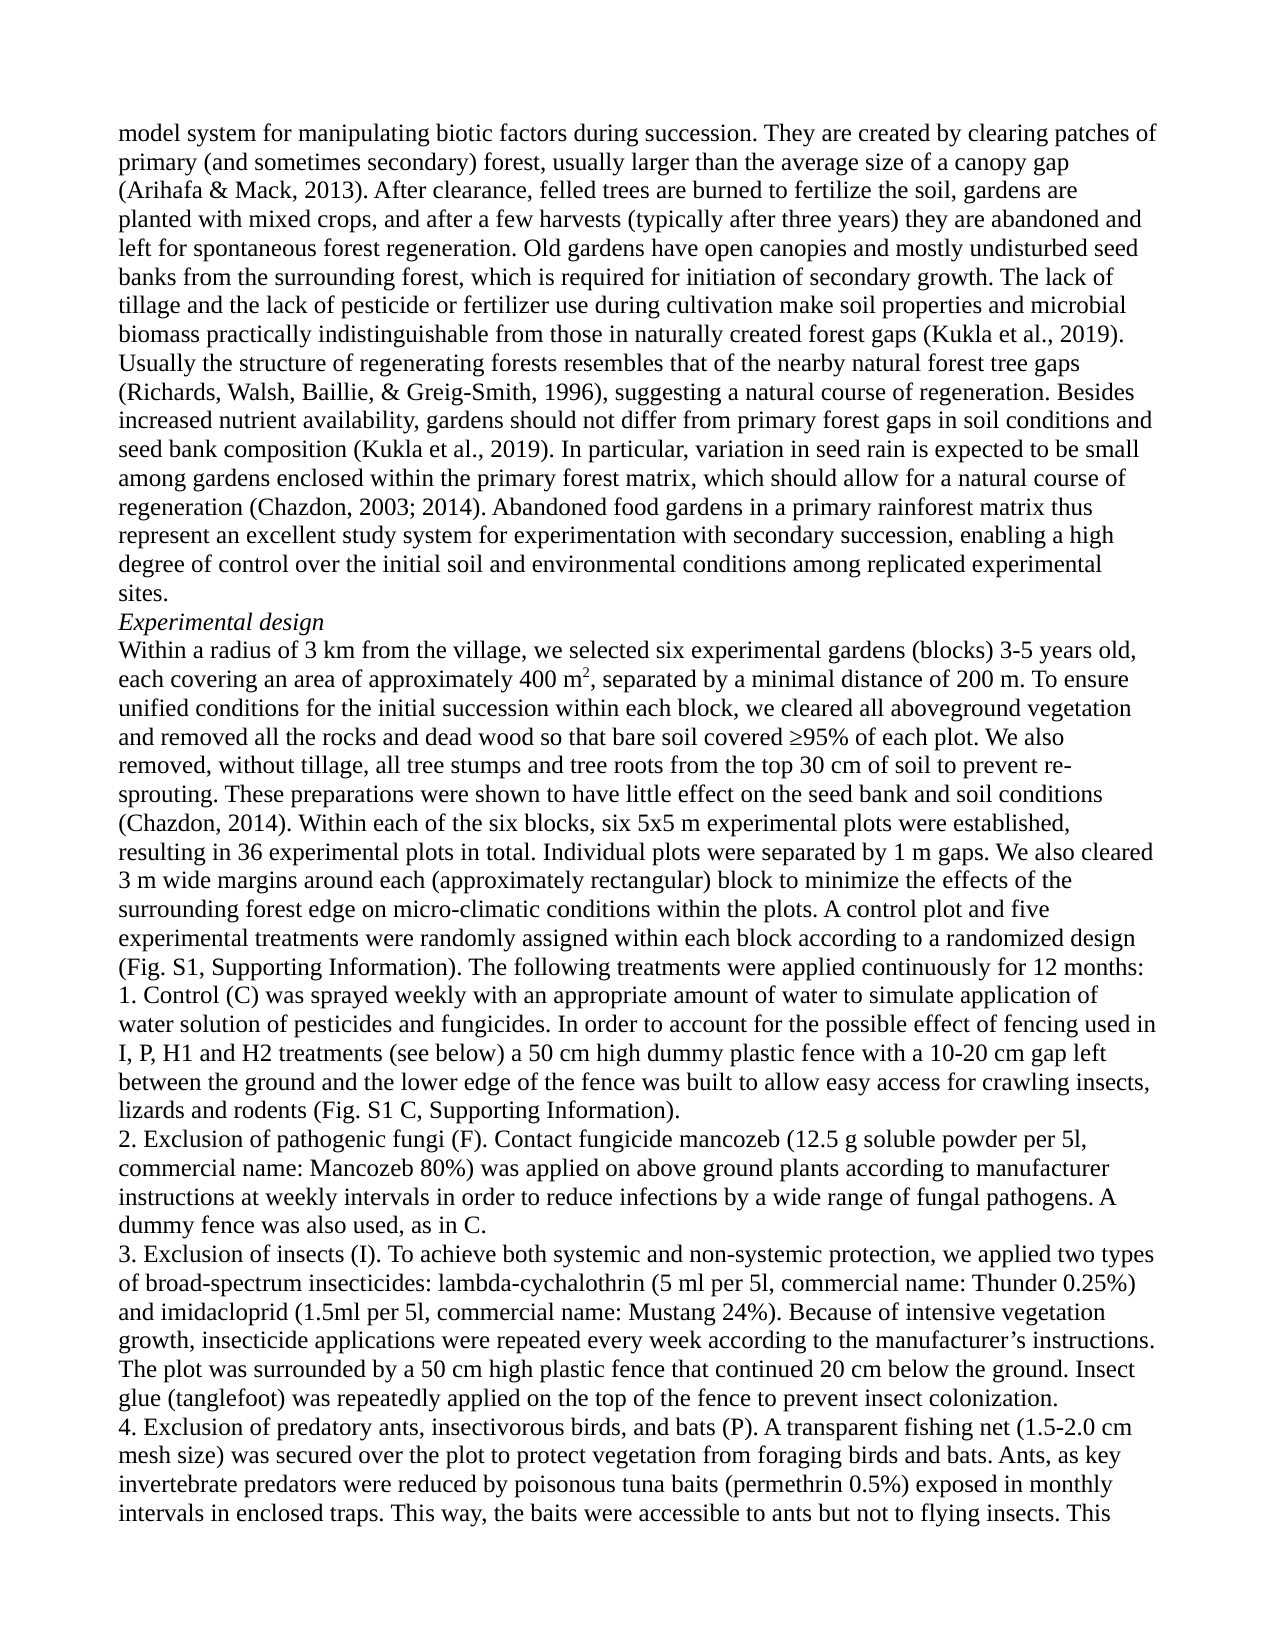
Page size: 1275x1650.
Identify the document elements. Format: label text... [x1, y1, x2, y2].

text 4. Exclusion of predatory ants, insectivorous birds, and bats (P). A transparent fishing net (1.5-2.0 cm mesh size) was secured over the plot to protect vegetation from foraging birds and bats. Ants, as key invertebrate predators were reduced by poisonous tuna baits (permethrin 0.5%) exposed in monthly intervals in enclosed traps. This way, the baits were accessible to ants but not to flying insects. This [118, 1412, 1157, 1527]
text 2. Exclusion of pathogenic fungi (F). Contact fungicide mancozeb (12.5 g soluble powder per 5l, commercial name: Mancozeb 80%) was applied on above ground plants according to manufacturer instructions at weekly intervals in order to reduce infections by a wide range of fungal pathogens. A dummy fence was also used, as in C. [118, 1124, 1157, 1239]
text model system for manipulating biotic factors during succession. They are created by clearing patches of primary (and sometimes secondary) forest, usually larger than the average size of a canopy gap (Arihafa & Mack, 2013). After clearance, felled trees are burned to fertilize the soil, gardens are planted with mixed crops, and after a few harvests (typically after three years) they are abandoned and left for spontaneous forest regeneration. Old gardens have open canopies and mostly undisturbed seed banks from the surrounding forest, which is required for initiation of secondary growth. The lack of tillage and the lack of pesticide or fertilizer use during cultivation make soil properties and microbial biomass practically indistinguishable from those in naturally created forest gaps (Kukla et al., 2019). Usually the structure of regenerating forests resembles that of the nearby natural forest tree gaps (Richards, Walsh, Baillie, & Greig-Smith, 1996), suggesting a natural course of regeneration. Besides increased nutrient availability, gardens should not differ from primary forest gaps in soil conditions and seed bank composition (Kukla et al., 2019). In particular, variation in seed rain is expected to be small among gardens enclosed within the primary forest matrix, which should allow for a natural course of regeneration (Chazdon, 2003; 2014). Abandoned food gardens in a primary rainforest matrix thus represent an excellent study system for experimentation with secondary succession, enabling a high degree of control over the initial soil and environmental conditions among replicated experimental sites. [118, 118, 1157, 607]
text 1. Control (C) was sprayed weekly with an appropriate amount of water to simulate application of water solution of pesticides and fungicides. In order to account for the possible effect of fencing used in I, P, H1 and H2 treatments (see below) a 50 cm high dummy plastic fence with a 10-20 cm gap left between the ground and the lower edge of the fence was built to allow easy access for crawling insects, lizards and rodents (Fig. S1 C, Supporting Information). [118, 981, 1157, 1124]
text 3. Exclusion of insects (I). To achieve both systemic and non-systemic protection, we applied two types of broad-spectrum insecticides: lambda-cychalothrin (5 ml per 5l, commercial name: Thunder 0.25%) and imidacloprid (1.5ml per 5l, commercial name: Mustang 24%). Because of intensive vegetation growth, insecticide applications were repeated every week according to the manufacturer’s instructions. The plot was surrounded by a 50 cm high plastic fence that continued 20 cm below the ground. Insect glue (tanglefoot) was repeatedly applied on the top of the fence to prevent insect colonization. [118, 1239, 1157, 1412]
text Experimental design [118, 607, 1157, 636]
text Within a radius of 3 km from the village, we selected six experimental gardens (blocks) 3-5 years old, each covering an area of approximately 400 m2, separated by a minimal distance of 200 m. To ensure unified conditions for the initial succession within each block, we cleared all aboveground vegetation and removed all the rocks and dead wood so that bare soil covered ≥95% of each plot. We also removed, without tillage, all tree stumps and tree roots from the top 30 cm of soil to prevent re-sprouting. These preparations were shown to have little effect on the seed bank and soil conditions (Chazdon, 2014). Within each of the six blocks, six 5x5 m experimental plots were established, resulting in 36 experimental plots in total. Individual plots were separated by 1 m gaps. We also cleared 3 m wide margins around each (approximately rectangular) block to minimize the effects of the surrounding forest edge on micro-climatic conditions within the plots. A control plot and five experimental treatments were randomly assigned within each block according to a randomized design (Fig. S1, Supporting Information). The following treatments were applied continuously for 12 months: [118, 636, 1157, 981]
